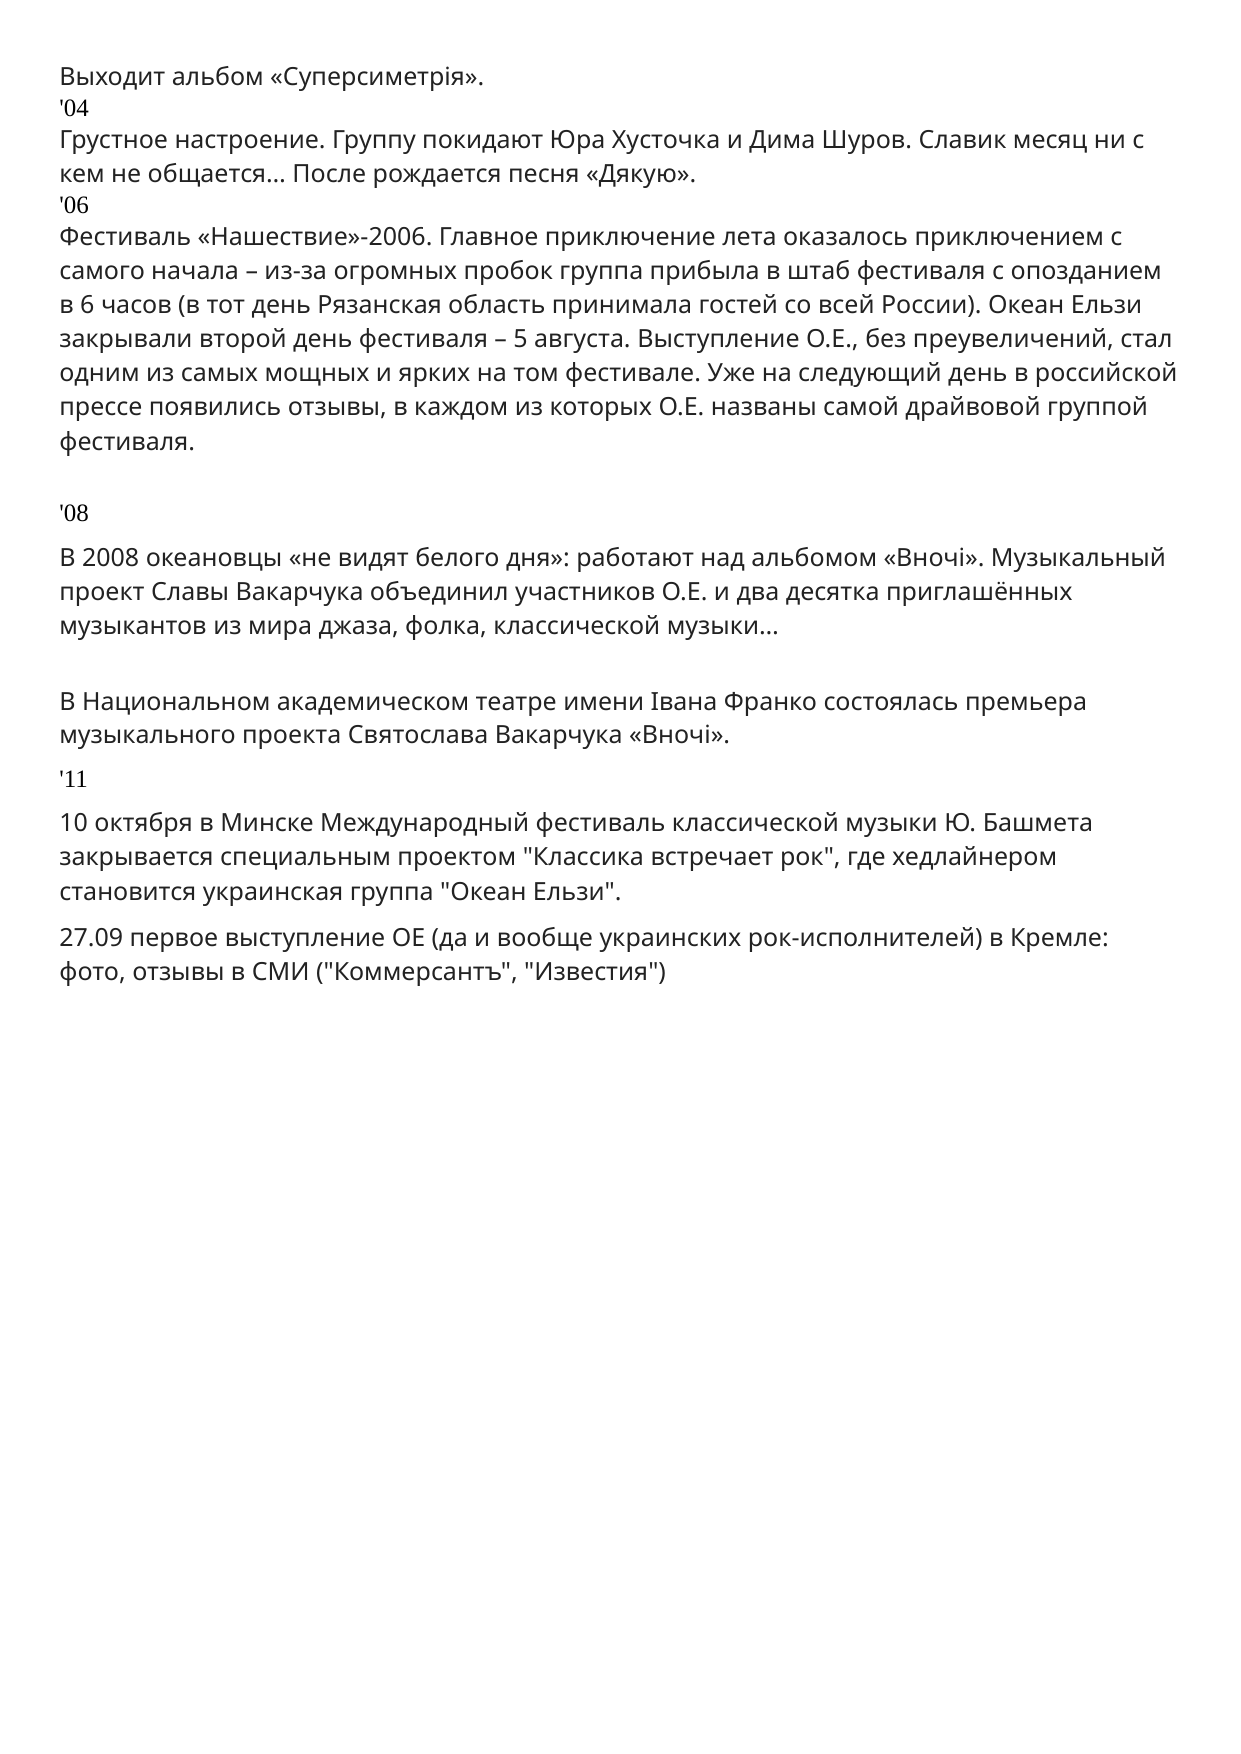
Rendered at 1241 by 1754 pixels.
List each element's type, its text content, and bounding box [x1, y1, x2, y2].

text '06 [59, 190, 1181, 219]
text 10 октября в Минске Международный фестиваль классической музыки Ю. Башмета закрывается специальным проектом "Классика встречает рок", где хедлайнером становится украинская группа "Океан Ельзи". [59, 805, 1181, 907]
text В Национальном академическом театре имени Івана Франко состоялась премьера музыкального проекта Святослава Вакарчука «Вночі». [59, 654, 1181, 751]
text Выходит альбом «Суперсиметрія». [59, 59, 1181, 93]
text '11 [59, 764, 1181, 792]
text Фестиваль «Нашествие»-2006. Главное приключение лета оказалось приключением с самого начала – из-за огромных пробок группа прибыла в штаб фестиваля с опозданием в 6 часов (в тот день Рязанская область принимала гостей со всей России). Океан Ельзи закрывали второй день фестиваля – 5 августа. Выступление О.Е., без преувеличений, стал одним из самых мощных и ярких на том фестивале. Уже на следующий день в российской прессе появились отзывы, в каждом из которых О.Е. названы самой драйвовой группой фестиваля. [59, 219, 1181, 457]
text В 2008 океановцы «не видят белого дня»: работают над альбомом «Вночі». Музыкальный проект Славы Вакарчука объединил участников О.Е. и два десятка приглашённых музыкантов из мира джаза, фолка, классической музыки… [59, 540, 1181, 642]
text Грустное настроение. Группу покидают Юра Хусточка и Дима Шуров. Славик месяц ни с кем не общается… После рождается песня «Дякую». [59, 122, 1181, 190]
text 27.09 первое выступление ОЕ (да и вообще украинских рок-исполнителей) в Кремле: фото, отзывы в СМИ ("Коммерсантъ", "Известия") [59, 920, 1181, 988]
text '04 [59, 93, 1181, 122]
text '08 [59, 470, 1181, 527]
